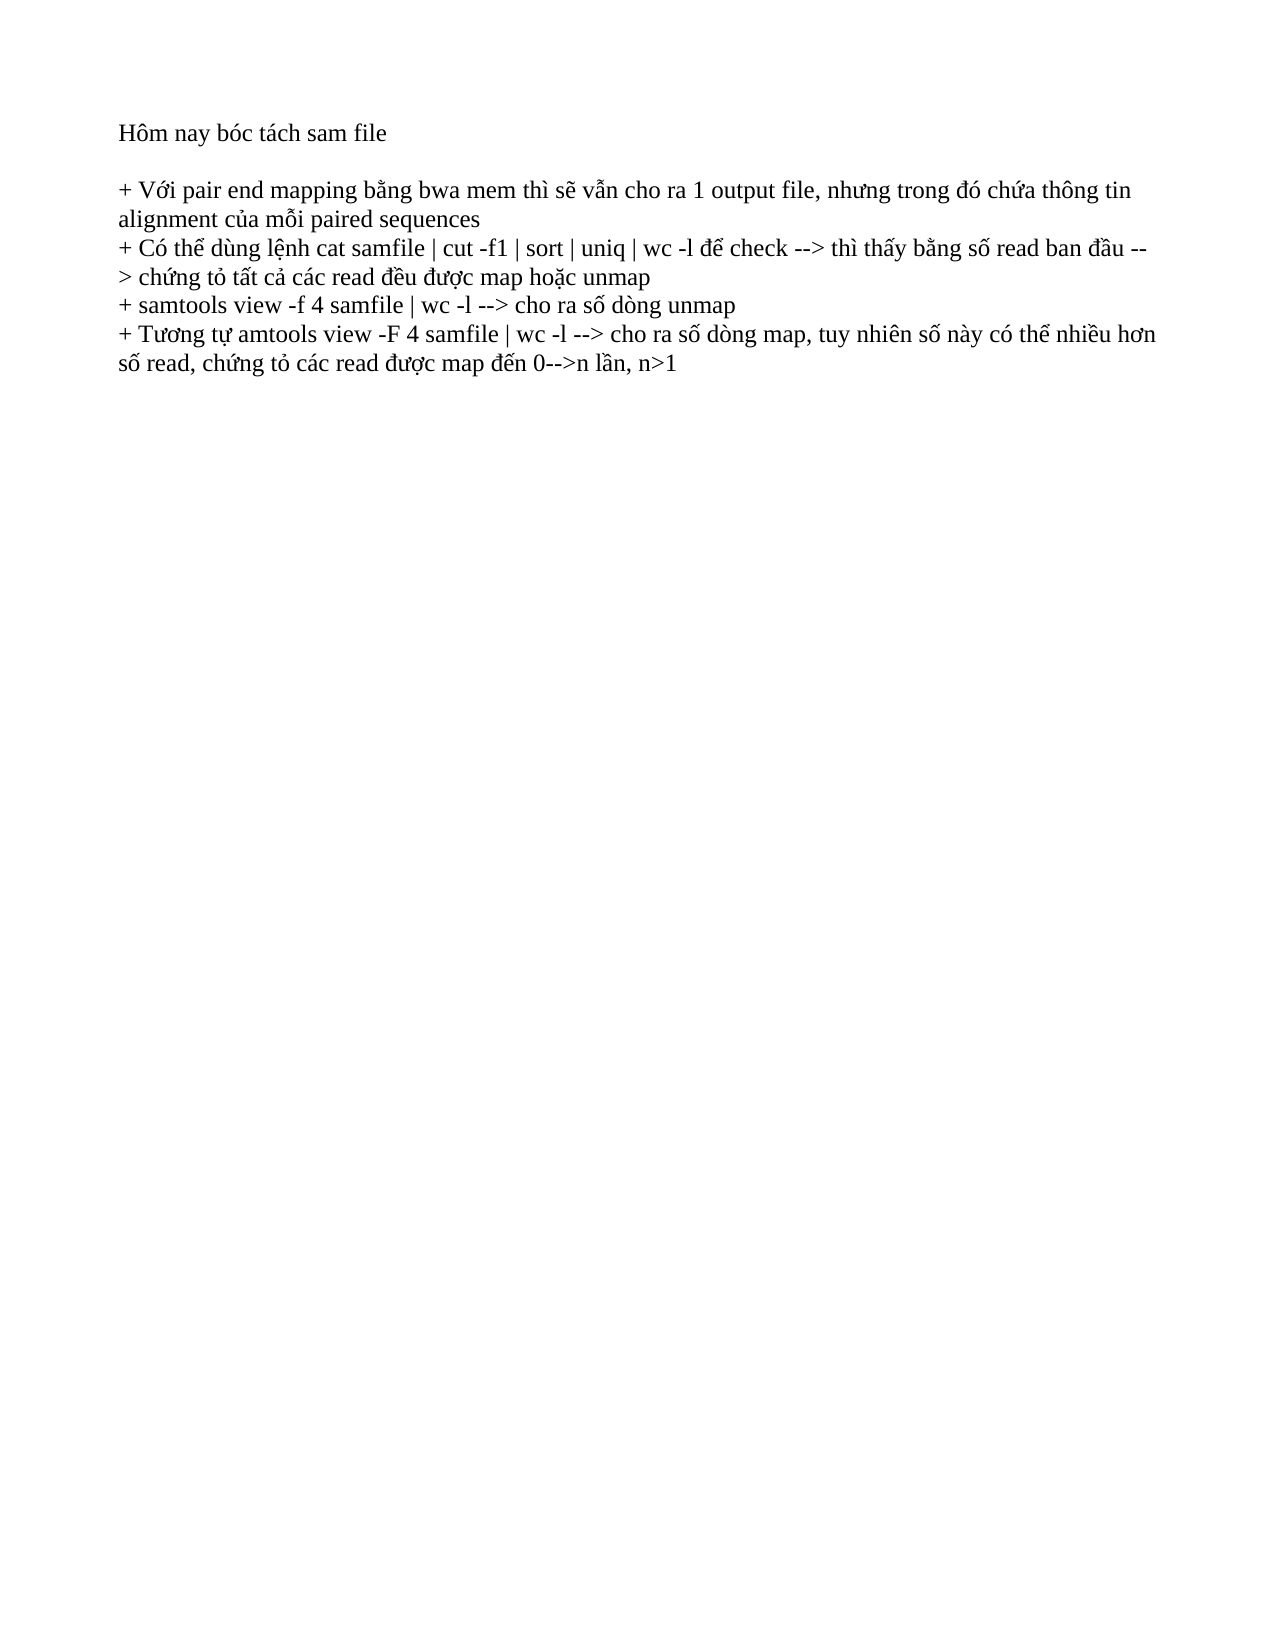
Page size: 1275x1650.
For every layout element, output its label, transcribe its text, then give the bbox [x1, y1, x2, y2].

text + Có thể dùng lệnh cat samfile | cut -f1 | sort | uniq | wc -l để check --> thì thấy bằng số read ban đầu --> chứng tỏ tất cả các read đều được map hoặc unmap [118, 233, 1157, 291]
text + samtools view -f 4 samfile | wc -l --> cho ra số dòng unmap [118, 291, 1157, 319]
text Hôm nay bóc tách sam file [118, 118, 1157, 147]
text + Tương tự amtools view -F 4 samfile | wc -l --> cho ra số dòng map, tuy nhiên số này có thể nhiều hơn số read, chứng tỏ các read được map đến 0-->n lần, n>1 [118, 319, 1157, 377]
text + Với pair end mapping bằng bwa mem thì sẽ vẫn cho ra 1 output file, nhưng trong đó chứa thông tin alignment của mỗi paired sequences [118, 176, 1157, 233]
